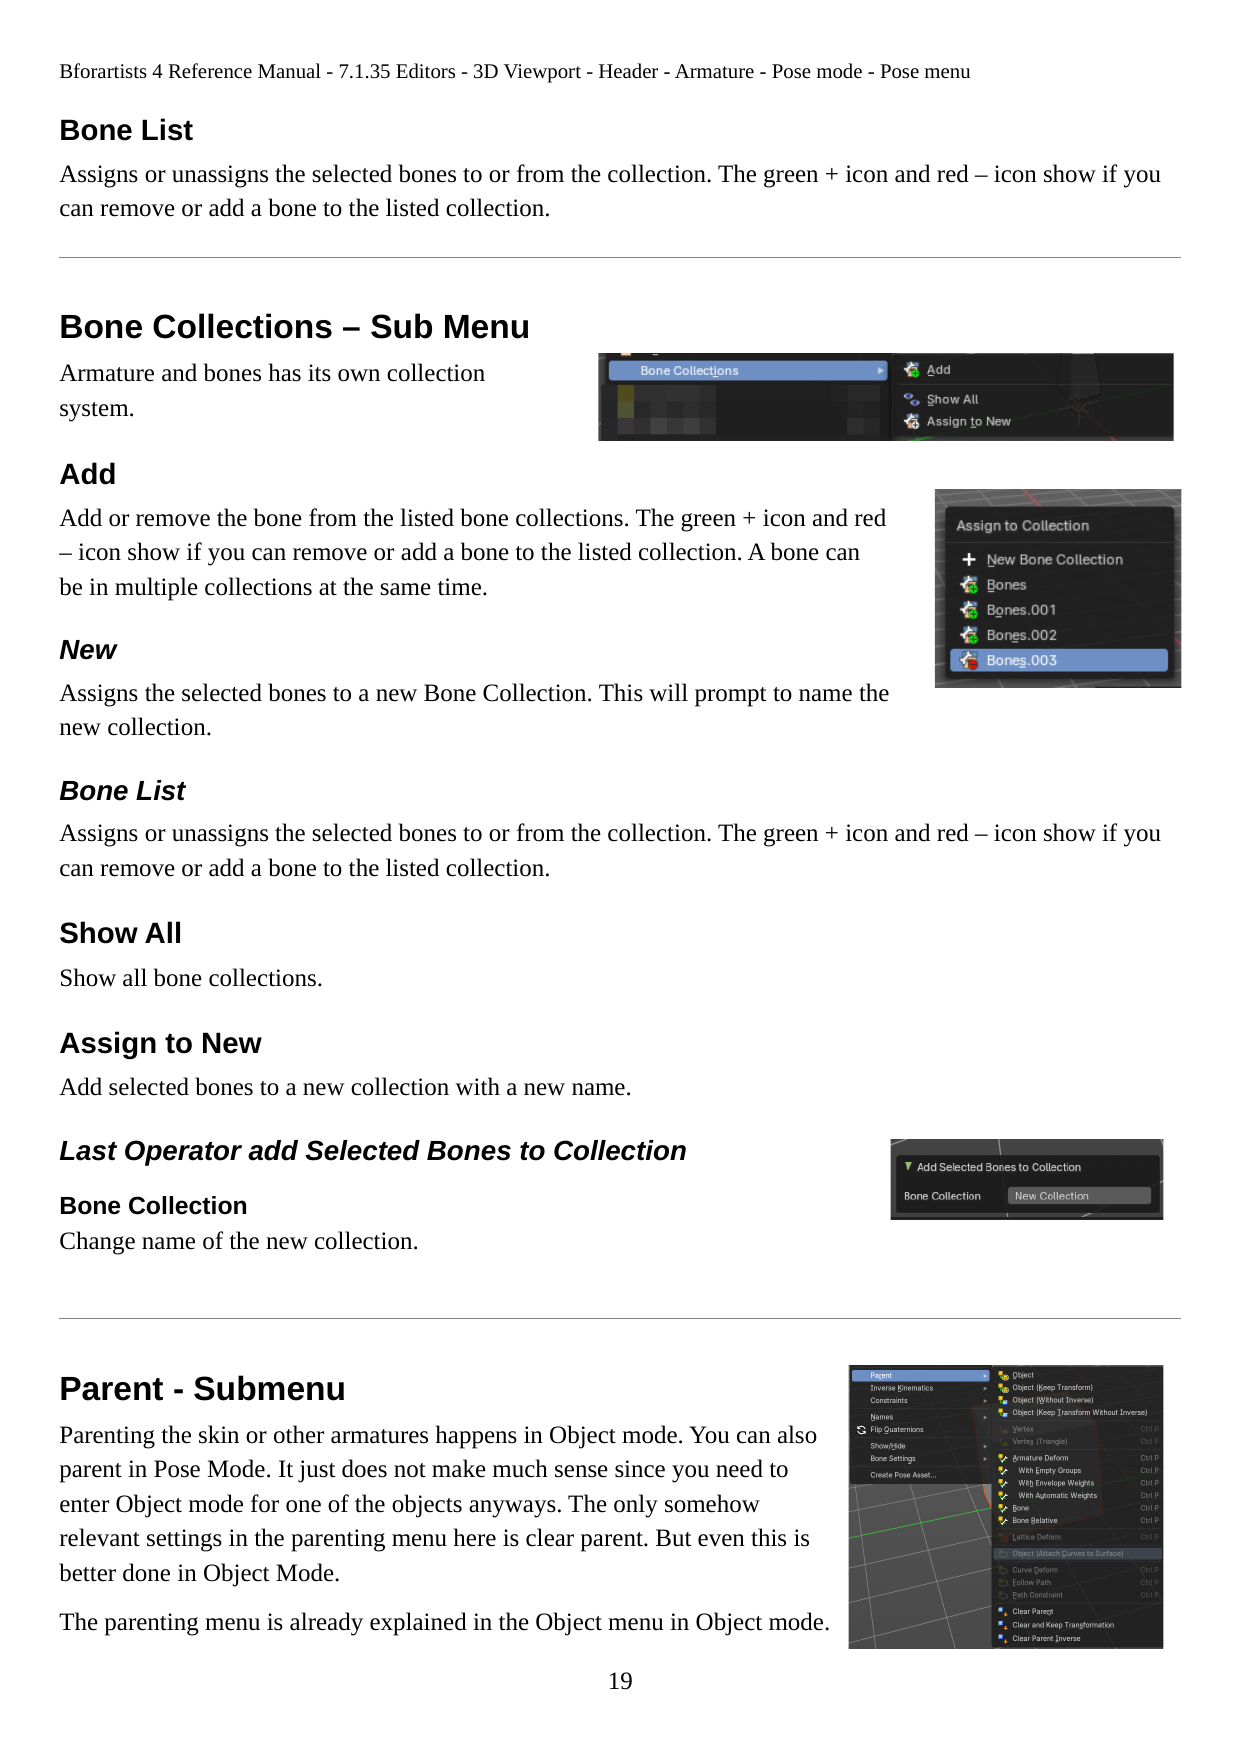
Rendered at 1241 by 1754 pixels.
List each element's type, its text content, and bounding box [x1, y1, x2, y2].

text Assigns or unassigns the selected bones to or from the collection. The green + icon and red – icon show if you can remove or add a bone to the listed collection. [59, 159, 1181, 222]
subtitle Bone List [59, 113, 1181, 146]
text Assigns the selected bones to a new Bone Collection. This will prompt to name the new collection. [59, 678, 1181, 741]
text Add selected bones to a new collection with a new name. [59, 1072, 1181, 1101]
picture [598, 353, 1174, 441]
subtitle Show All [59, 916, 1181, 950]
subtitle Bone List [59, 774, 1181, 806]
text Assigns or unassigns the selected bones to or from the collection. The green + icon and red – icon show if you can remove or add a bone to the listed collection. [59, 818, 1181, 881]
text Change name of the new collection. [59, 1226, 1181, 1254]
subtitle [1164, 1191, 1181, 1219]
text Add or remove the bone from the listed bone collections. The green + icon and red – icon show if you can remove or add a bone to the listed collection. A bone can be in multiple collections at the same time. [59, 503, 934, 601]
subtitle [1164, 1368, 1181, 1407]
subtitle Add [59, 457, 1181, 490]
picture [890, 1139, 1164, 1220]
subtitle Bone Collections – Sub Menu [59, 307, 1181, 346]
subtitle Assign to New [59, 1026, 1181, 1060]
picture [848, 1365, 1164, 1649]
subtitle New [59, 633, 934, 665]
subtitle Parent - Submenu [59, 1368, 848, 1407]
text Armature and bones has its own collection system. [59, 358, 598, 422]
subtitle Last Operator add Selected Bones to Collection [59, 1134, 1181, 1166]
subtitle Bone Collection [59, 1191, 890, 1219]
text The parenting menu is already explained in the Object menu in Object mode. [59, 1607, 848, 1635]
picture [934, 489, 1182, 688]
text Show all bone collections. [59, 963, 1181, 991]
text Parenting the skin or other armatures happens in Object mode. You can also parent in Pose Mode. It just does not make much sense since you need to enter Object mode for one of the objects anyways. The only somehow relevant settings in the parenting menu here is clear parent. But even this is better done in Object Mode. [59, 1420, 848, 1586]
